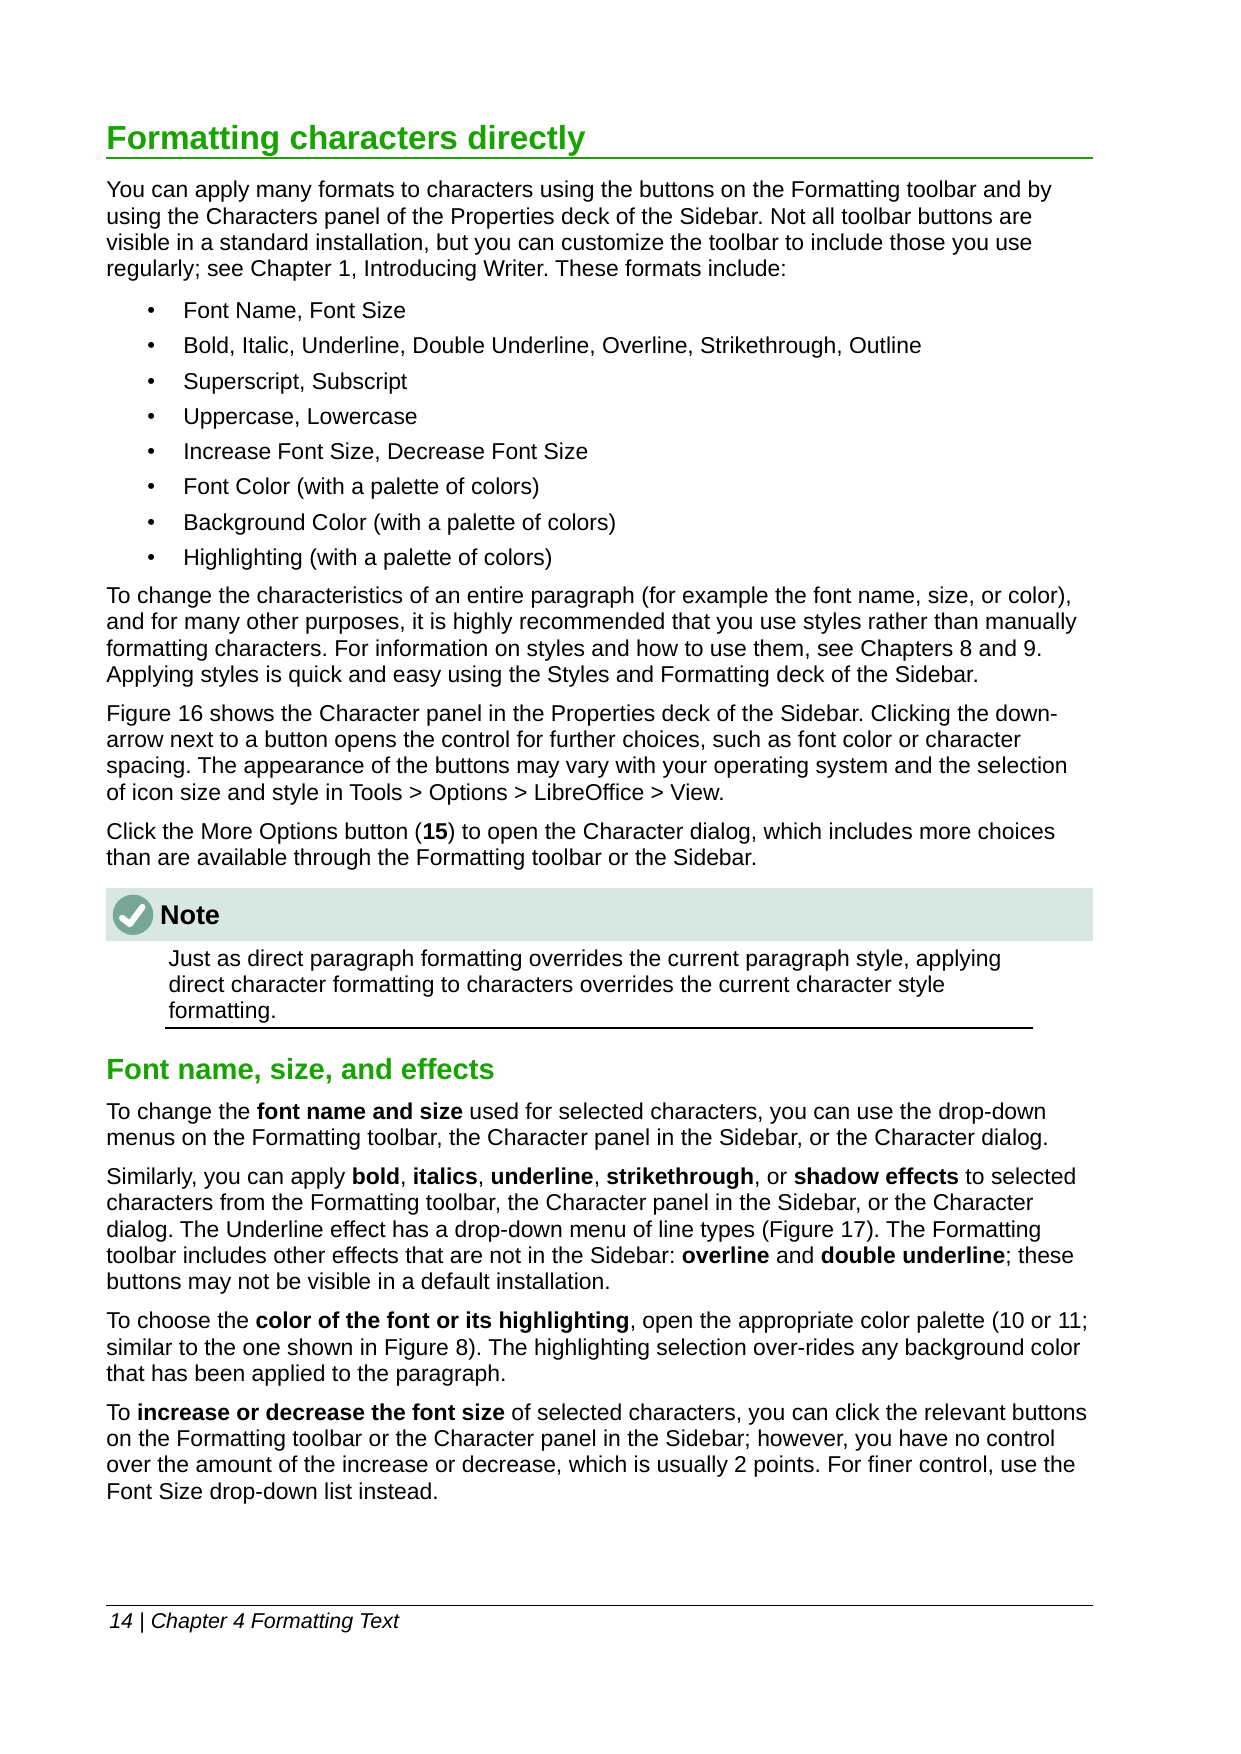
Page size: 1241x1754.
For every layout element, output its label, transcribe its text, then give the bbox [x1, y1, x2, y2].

subtitle Note [106, 888, 1093, 941]
text Just as direct paragraph formatting overrides the current paragraph style, applying direct character formatting to characters overrides the current character style formatting. [165, 941, 1033, 1027]
text To choose the color of the font or its highlighting, open the appropriate color palette (10 or 11; similar to the one shown in Figure 8). The highlighting selection over-rides any background color that has been applied to the paragraph. [106, 1307, 1093, 1386]
text Figure 16 shows the Character panel in the Properties deck of the Sidebar. Clicking the down-arrow next to a button opens the control for further choices, such as font color or character spacing. The appearance of the buttons may vary with your operating system and the selection of icon size and style in Tools > Options > LibreOffice > View. [106, 700, 1093, 805]
text To change the font name and size used for selected characters, you can use the drop-down menus on the Formatting toolbar, the Character panel in the Sidebar, or the Character dialog. [106, 1098, 1093, 1150]
list Highlighting (with a palette of colors) [144, 541, 1093, 573]
text To change the characteristics of an entire paragraph (for example the font name, size, or color), and for many other purposes, it is highly recommended that you use styles rather than manually formatting characters. For information on styles and how to use them, see Chapters 8 and 9. Applying styles is quick and easy using the Styles and Formatting deck of the Sidebar. [106, 582, 1093, 687]
text Click the More Options button (15) to open the Character dialog, which includes more choices than are available through the Formatting toolbar or the Sidebar. [106, 818, 1093, 870]
subtitle Font name, size, and effects [106, 1052, 1093, 1086]
list Font Color (with a palette of colors) [144, 470, 1093, 499]
list Increase Font Size, Decrease Font Size [144, 435, 1093, 464]
list Superscript, Subscript [144, 365, 1093, 394]
list Uppercase, Lowercase [144, 400, 1093, 429]
text Similarly, you can apply bold, italics, underline, strikethrough, or shadow effects to selected characters from the Formatting toolbar, the Character panel in the Sidebar, or the Character dialog. The Underline effect has a drop-down menu of line types (Figure 17). The Formatting toolbar includes other effects that are not in the Sidebar: overline and double underline; these buttons may not be visible in a default installation. [106, 1163, 1093, 1294]
text To increase or decrease the font size of selected characters, you can click the relevant buttons on the Formatting toolbar or the Character panel in the Sidebar; however, you have no control over the amount of the increase or decrease, which is usually 2 points. For finer control, use the Font Size drop-down list instead. [106, 1399, 1093, 1504]
list Background Color (with a palette of colors) [144, 506, 1093, 535]
subtitle Formatting characters directly [106, 118, 1093, 157]
list Bold, Italic, Underline, Double Underline, Overline, Strikethrough, Outline [144, 329, 1093, 359]
list Font Name, Font Size [144, 294, 1093, 323]
text You can apply many formats to characters using the buttons on the Formatting toolbar and by using the Characters panel of the Properties deck of the Sidebar. Not all toolbar buttons are visible in a standard installation, but you can customize the toolbar to include those you use regularly; see Chapter 1, Introducing Writer. These formats include: [106, 176, 1093, 282]
